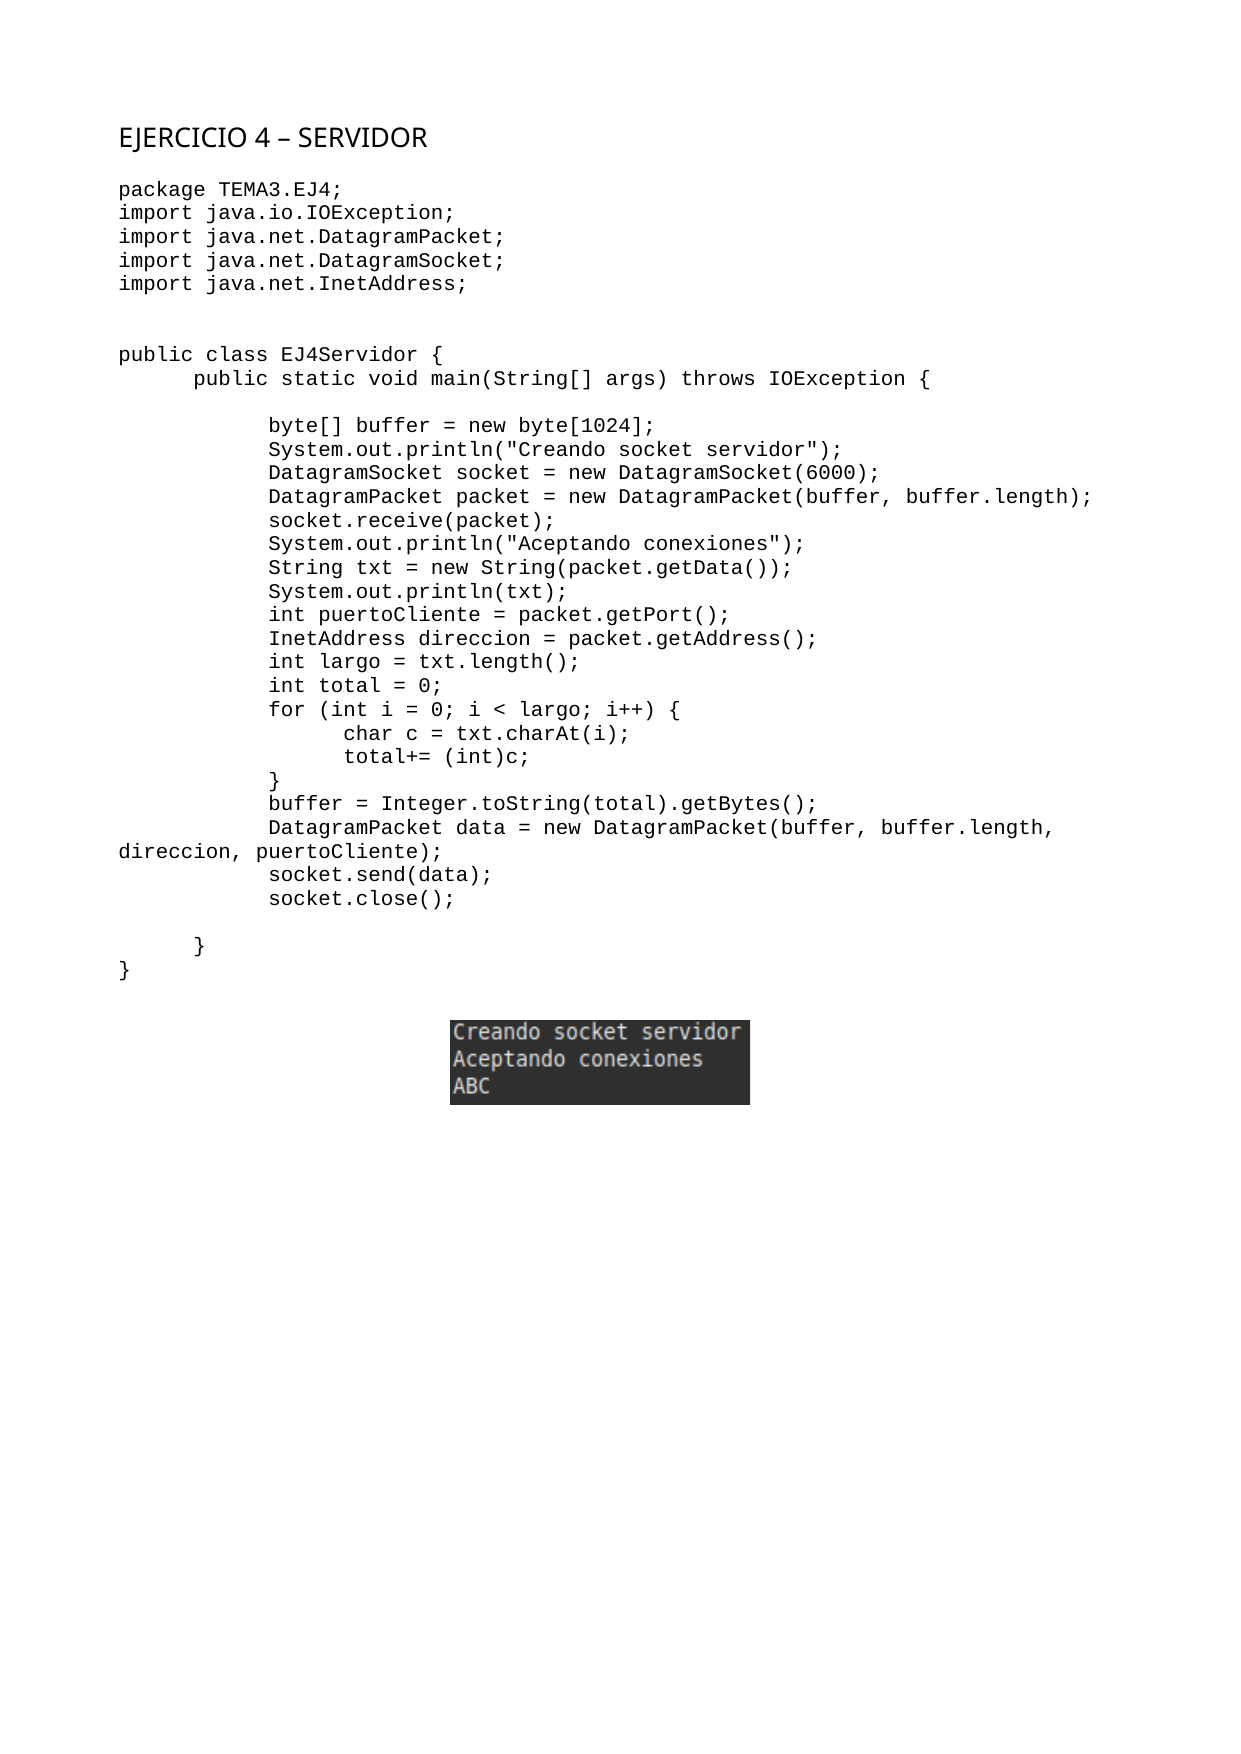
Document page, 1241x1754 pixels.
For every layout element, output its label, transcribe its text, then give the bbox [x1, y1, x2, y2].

text public class EJ4Servidor { [118, 344, 1122, 368]
text import java.io.IOException; [118, 202, 1122, 226]
text int largo = txt.length(); [118, 652, 1122, 675]
text System.out.println("Creando socket servidor"); [118, 439, 1122, 462]
text } [118, 770, 1122, 793]
text import java.net.InetAddress; [118, 273, 1122, 297]
text int total = 0; [118, 675, 1122, 699]
text socket.send(data); [118, 864, 1122, 888]
text System.out.println("Aceptando conexiones"); [118, 533, 1122, 557]
text InetAddress direccion = packet.getAddress(); [118, 628, 1122, 652]
text } [118, 959, 1122, 983]
text import java.net.DatagramSocket; [118, 249, 1122, 273]
text EJERCICIO 4 – SERVIDOR [118, 118, 1122, 155]
text public static void main(String[] args) throws IOException { [118, 368, 1122, 391]
text total+= (int)c; [118, 746, 1122, 770]
text int puertoCliente = packet.getPort(); [118, 604, 1122, 628]
text DatagramPacket packet = new DatagramPacket(buffer, buffer.length); [118, 486, 1122, 510]
text socket.receive(packet); [118, 510, 1122, 533]
text char c = txt.charAt(i); [118, 722, 1122, 746]
text } [118, 935, 1122, 959]
text System.out.println(txt); [118, 581, 1122, 604]
text DatagramPacket data = new DatagramPacket(buffer, buffer.length, direccion, puertoCliente); [118, 817, 1122, 864]
text byte[] buffer = new byte[1024]; [118, 415, 1122, 439]
text buffer = Integer.toString(total).getBytes(); [118, 793, 1122, 817]
text package TEMA3.EJ4; [118, 179, 1122, 202]
text DatagramSocket socket = new DatagramSocket(6000); [118, 462, 1122, 486]
text socket.close(); [118, 888, 1122, 912]
text import java.net.DatagramPacket; [118, 226, 1122, 249]
text String txt = new String(packet.getData()); [118, 557, 1122, 581]
text for (int i = 0; i < largo; i++) { [118, 699, 1122, 722]
picture [450, 1020, 751, 1105]
